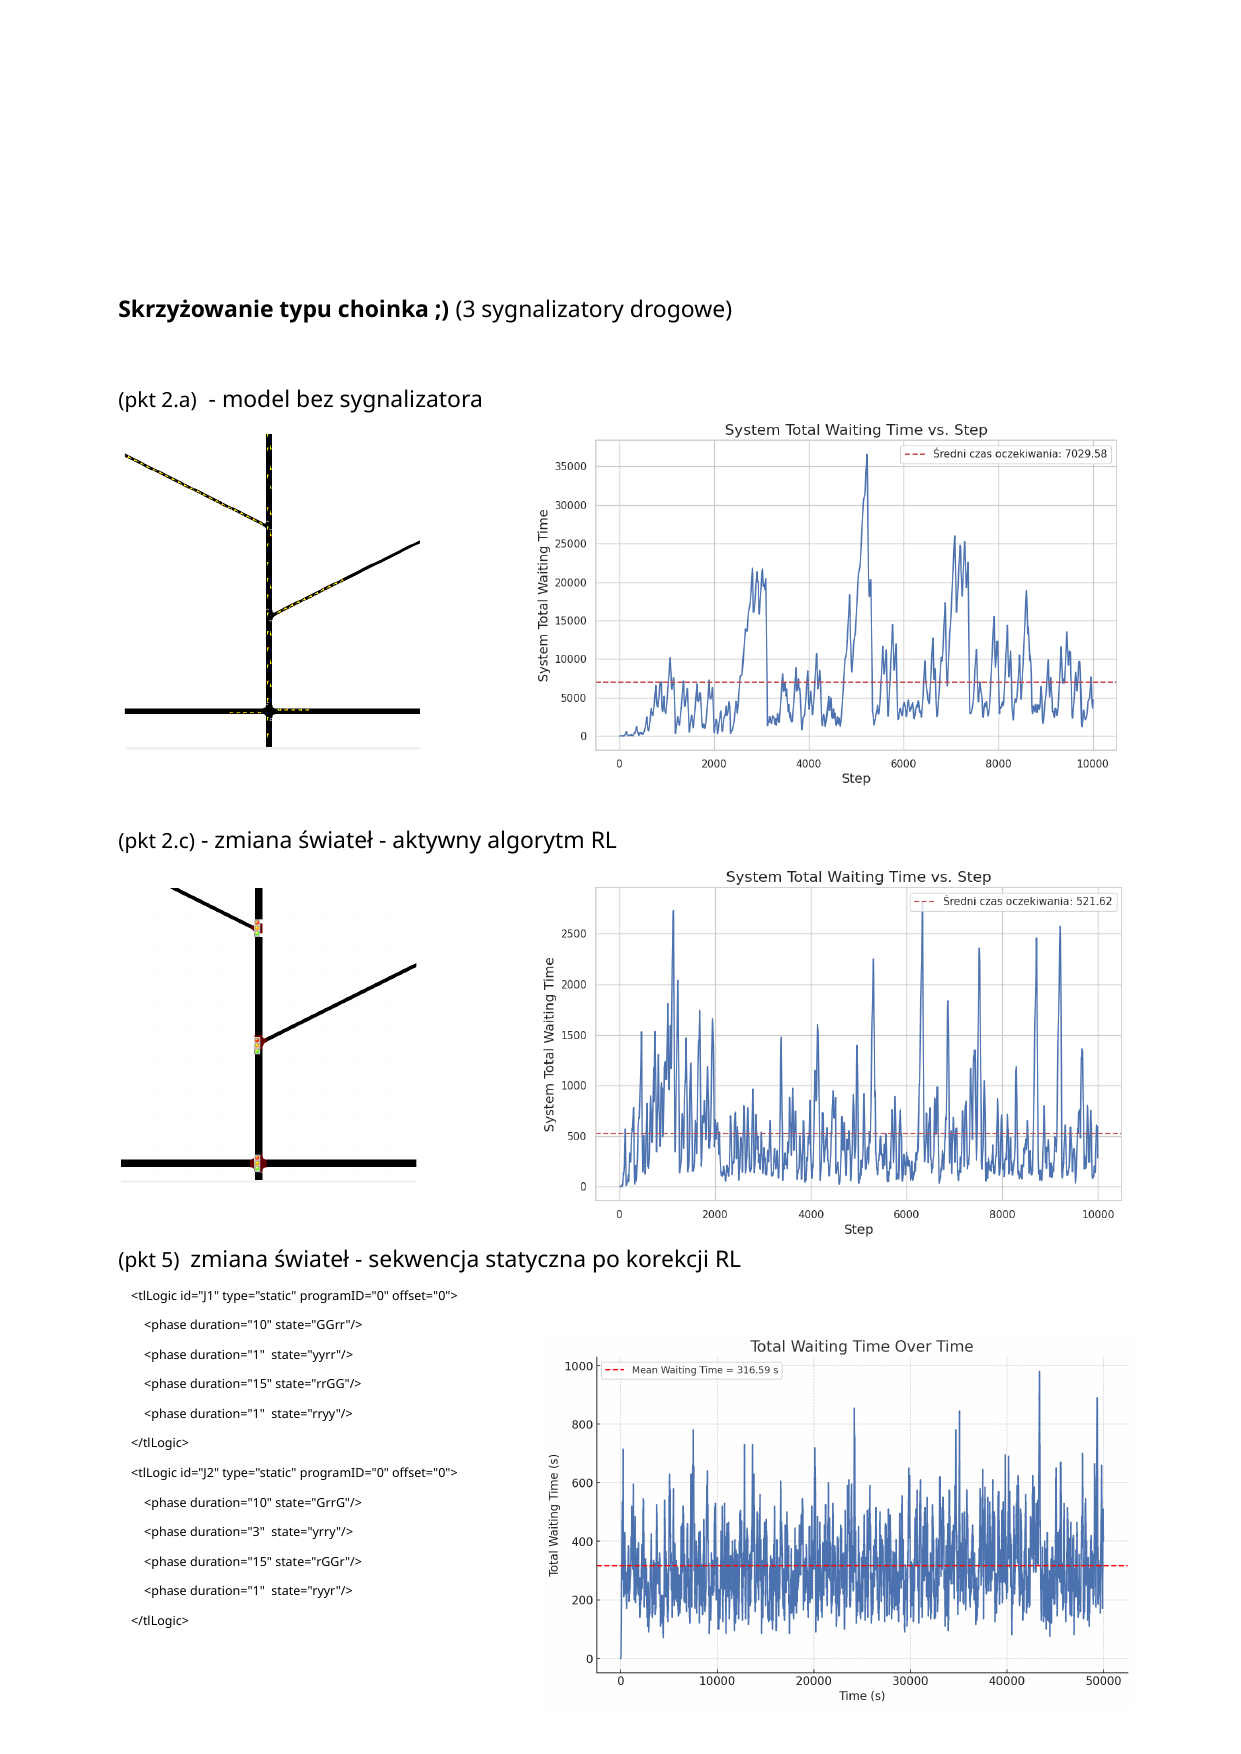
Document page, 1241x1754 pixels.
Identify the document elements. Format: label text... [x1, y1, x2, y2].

text <phase duration="1" state="rryy"/> [118, 1405, 542, 1422]
text (pkt 2.c) - zmiana świateł - aktywny algorytm RL [118, 824, 1122, 855]
picture [531, 417, 1123, 792]
picture [124, 434, 420, 750]
text <phase duration="1" state="ryyr"/> [118, 1582, 542, 1599]
text (pkt 2.a) - model bez sygnalizatora [118, 383, 1122, 415]
text </tlLogic> [118, 1434, 542, 1452]
text <phase duration="15" state="rGGr"/> [118, 1553, 542, 1570]
text <phase duration="10" state="GGrr"/> [118, 1316, 1122, 1333]
text </tlLogic> [118, 1612, 542, 1629]
text <phase duration="15" state="rrGG"/> [118, 1375, 542, 1392]
text <phase duration="3" state="yrry"/> [118, 1523, 542, 1540]
text <tlLogic id="J2" type="static" programID="0" offset="0"> [118, 1464, 542, 1481]
picture [542, 1333, 1134, 1709]
text Skrzyżowanie typu choinka ;) (3 sygnalizatory drogowe) [118, 293, 1122, 324]
picture [537, 865, 1128, 1243]
picture [121, 888, 417, 1183]
text (pkt 5) zmiana świateł - sekwencja statyczna po korekcji RL [118, 867, 1122, 1274]
text <phase duration="1" state="yyrr"/> [118, 1346, 542, 1363]
text <tlLogic id="J1" type="static" programID="0" offset="0"> [118, 1287, 1122, 1304]
text <phase duration="10" state="GrrG"/> [118, 1494, 542, 1511]
